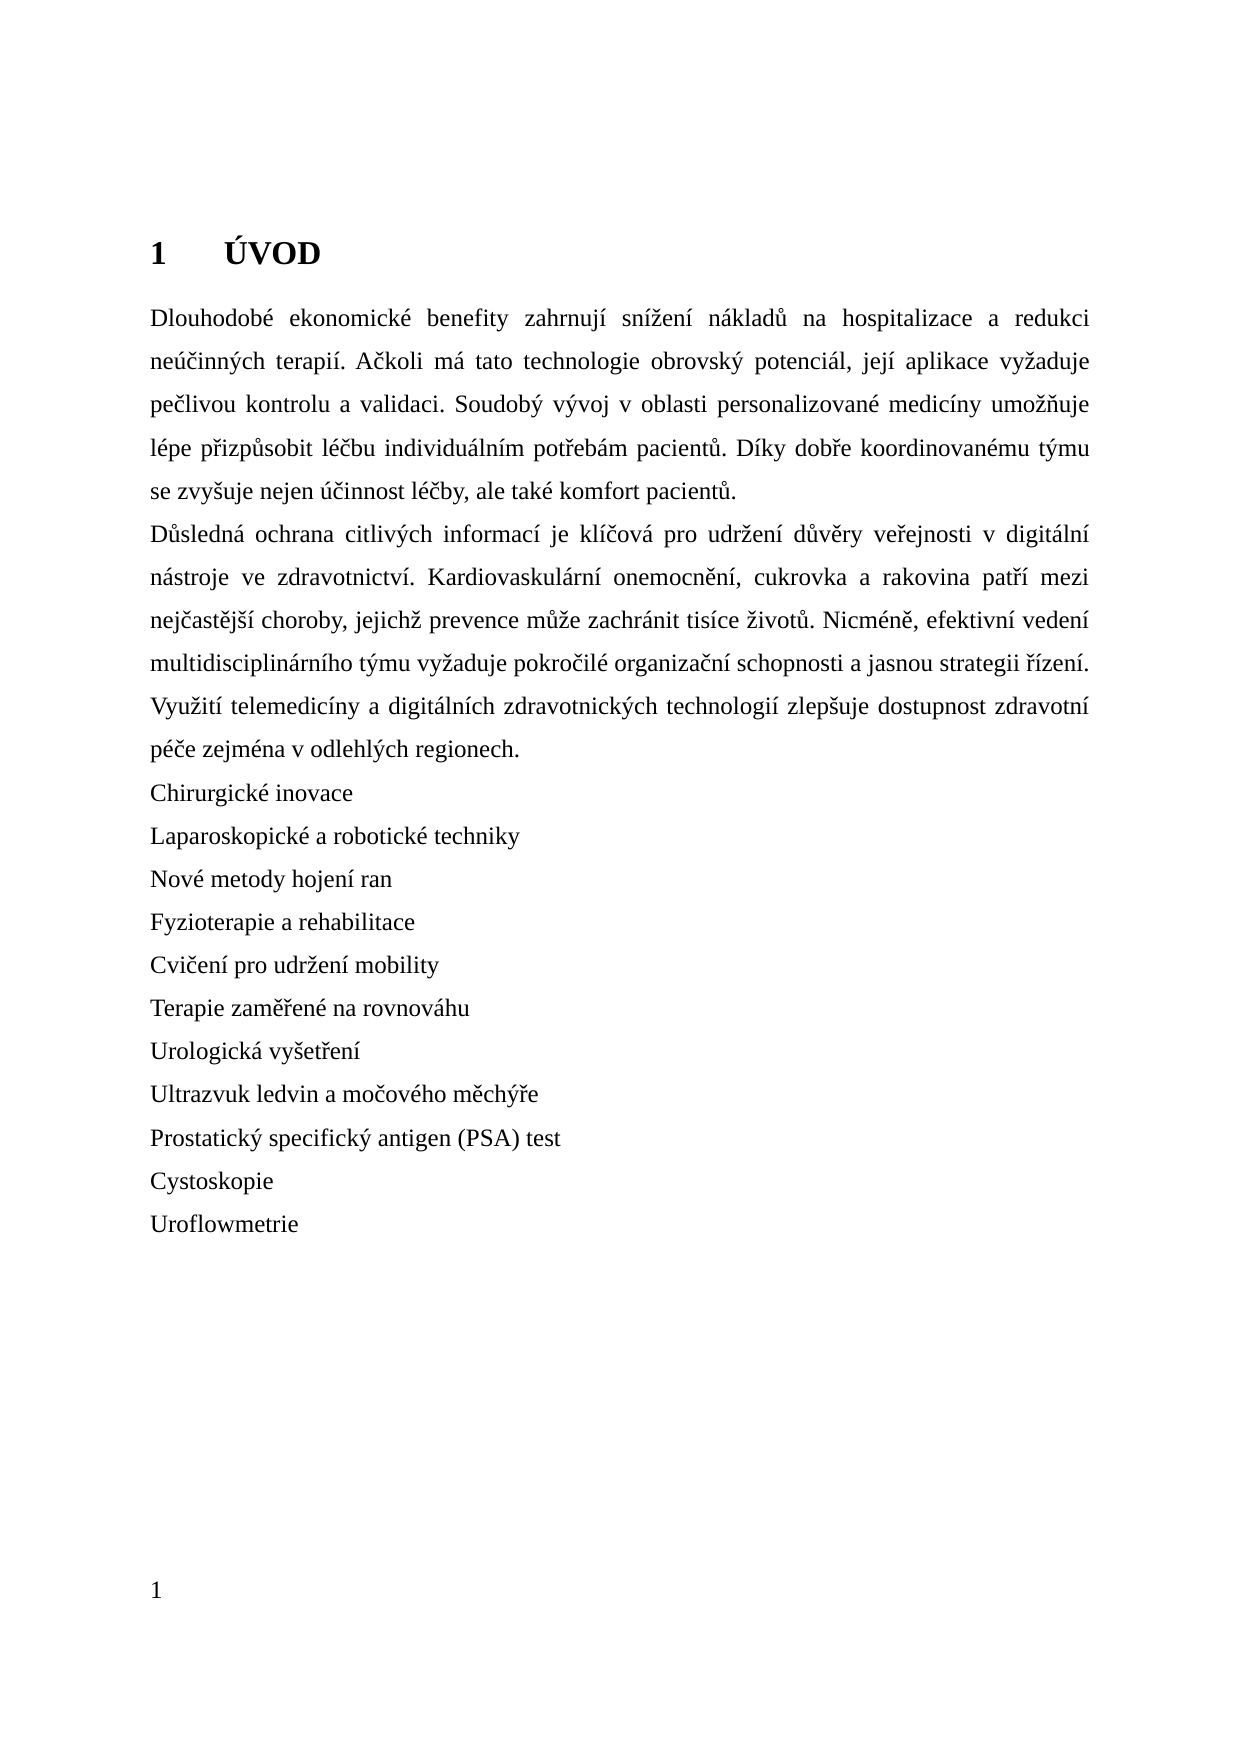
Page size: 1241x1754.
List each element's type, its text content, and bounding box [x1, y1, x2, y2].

text Cvičení pro udržení mobility [150, 950, 1090, 979]
text Urologická vyšetření [150, 1036, 1090, 1065]
subtitle Úvod [150, 233, 1090, 272]
text Prostatický specifický antigen (PSA) test [150, 1123, 1090, 1151]
text Důsledná ochrana citlivých informací je klíčová pro udržení důvěry veřejnosti v digitální nástroje ve zdravotnictví. Kardiovaskulární onemocnění, cukrovka a rakovina patří mezi nejčastější choroby, jejichž prevence může zachránit tisíce životů. Nicméně, efektivní vedení multidisciplinárního týmu vyžaduje pokročilé organizační schopnosti a jasnou strategii řízení. Využití telemedicíny a digitálních zdravotnických technologií zlepšuje dostupnost zdravotní péče zejména v odlehlých regionech. [150, 519, 1090, 763]
text Uroflowmetrie [150, 1209, 1090, 1238]
text Nové metody hojení ran [150, 864, 1090, 893]
text Dlouhodobé ekonomické benefity zahrnují snížení nákladů na hospitalizace a redukci neúčinných terapií. Ačkoli má tato technologie obrovský potenciál, její aplikace vyžaduje pečlivou kontrolu a validaci. Soudobý vývoj v oblasti personalizované medicíny umožňuje lépe přizpůsobit léčbu individuálním potřebám pacientů. Díky dobře koordinovanému týmu se zvyšuje nejen účinnost léčby, ale také komfort pacientů. [150, 303, 1090, 504]
text Fyzioterapie a rehabilitace [150, 907, 1090, 936]
text Terapie zaměřené na rovnováhu [150, 993, 1090, 1022]
text Chirurgické inovace [150, 778, 1090, 806]
text Laparoskopické a robotické techniky [150, 821, 1090, 849]
text Cystoskopie [150, 1166, 1090, 1194]
text Ultrazvuk ledvin a močového měchýře [150, 1079, 1090, 1108]
